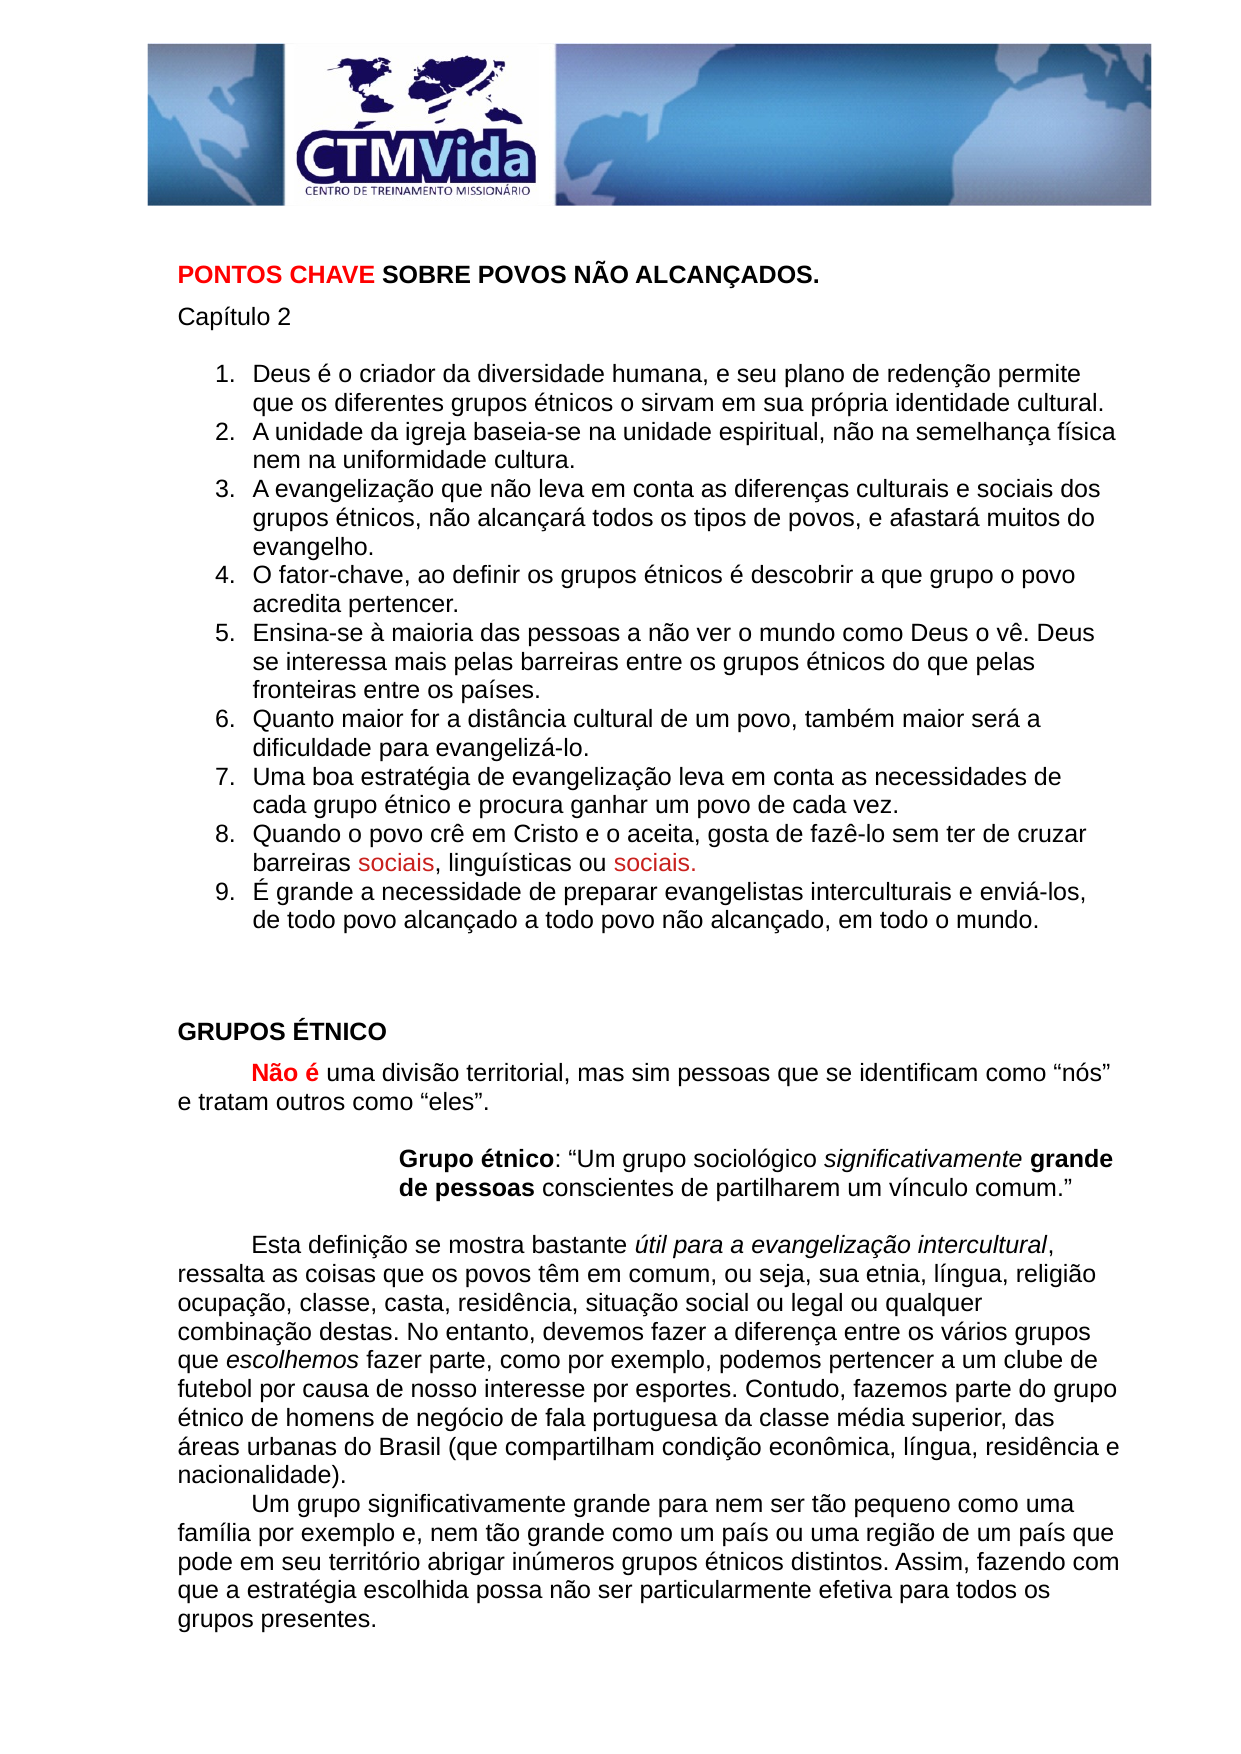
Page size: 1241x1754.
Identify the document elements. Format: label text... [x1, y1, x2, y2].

list É grande a necessidade de preparar evangelistas interculturais e enviá-los, de todo povo alcançado a todo povo não alcançado, em todo o mundo. [215, 877, 1122, 934]
list Uma boa estratégia de evangelização leva em conta as necessidades de cada grupo étnico e procura ganhar um povo de cada vez. [215, 762, 1122, 819]
list Quanto maior for a distância cultural de um povo, também maior será a dificuldade para evangelizá-lo. [215, 704, 1122, 762]
picture [147, 43, 1152, 206]
text Um grupo significativamente grande para nem ser tão pequeno como uma família por exemplo e, nem tão grande como um país ou uma região de um país que pode em seu território abrigar inúmeros grupos étnicos distintos. Assim, fazendo com que a estratégia escolhida possa não ser particularmente efetiva para todos os grupos presentes. [177, 1489, 1122, 1633]
text Esta definição se mostra bastante útil para a evangelização intercultural, ressalta as coisas que os povos têm em comum, ou seja, sua etnia, língua, religião ocupação, classe, casta, residência, situação social ou legal ou qualquer combinação destas. No entanto, devemos fazer a diferença entre os vários grupos que escolhemos fazer parte, como por exemplo, podemos pertencer a um clube de futebol por causa de nosso interesse por esportes. Contudo, fazemos parte do grupo étnico de homens de negócio de fala portuguesa da classe média superior, das áreas urbanas do Brasil (que compartilham condição econômica, língua, residência e nacionalidade). [177, 1230, 1122, 1489]
subtitle Pontos chave sobre povos não alcançados. [177, 260, 1122, 289]
text Grupo étnico: “Um grupo sociológico significativamente grande de pessoas conscientes de partilharem um vínculo comum.” [399, 1144, 1122, 1202]
list Quando o povo crê em Cristo e o aceita, gosta de fazê-lo sem ter de cruzar barreiras sociais, linguísticas ou sociais. [215, 819, 1122, 877]
list Deus é o criador da diversidade humana, e seu plano de redenção permite que os diferentes grupos étnicos o sirvam em sua própria identidade cultural. [215, 359, 1122, 417]
subtitle Grupos étnico [177, 1017, 1122, 1045]
list Ensina-se à maioria das pessoas a não ver o mundo como Deus o vê. Deus se interessa mais pelas barreiras entre os grupos étnicos do que pelas fronteiras entre os países. [215, 618, 1122, 704]
list O fator-chave, ao definir os grupos étnicos é descobrir a que grupo o povo acredita pertencer. [215, 560, 1122, 618]
list A unidade da igreja baseia-se na unidade espiritual, não na semelhança física nem na uniformidade cultura. [215, 417, 1122, 474]
text Não é uma divisão territorial, mas sim pessoas que se identificam como “nós” e tratam outros como “eles”. [177, 1058, 1122, 1115]
text Capítulo 2 [177, 302, 1122, 330]
list A evangelização que não leva em conta as diferenças culturais e sociais dos grupos étnicos, não alcançará todos os tipos de povos, e afastará muitos do evangelho. [215, 474, 1122, 560]
